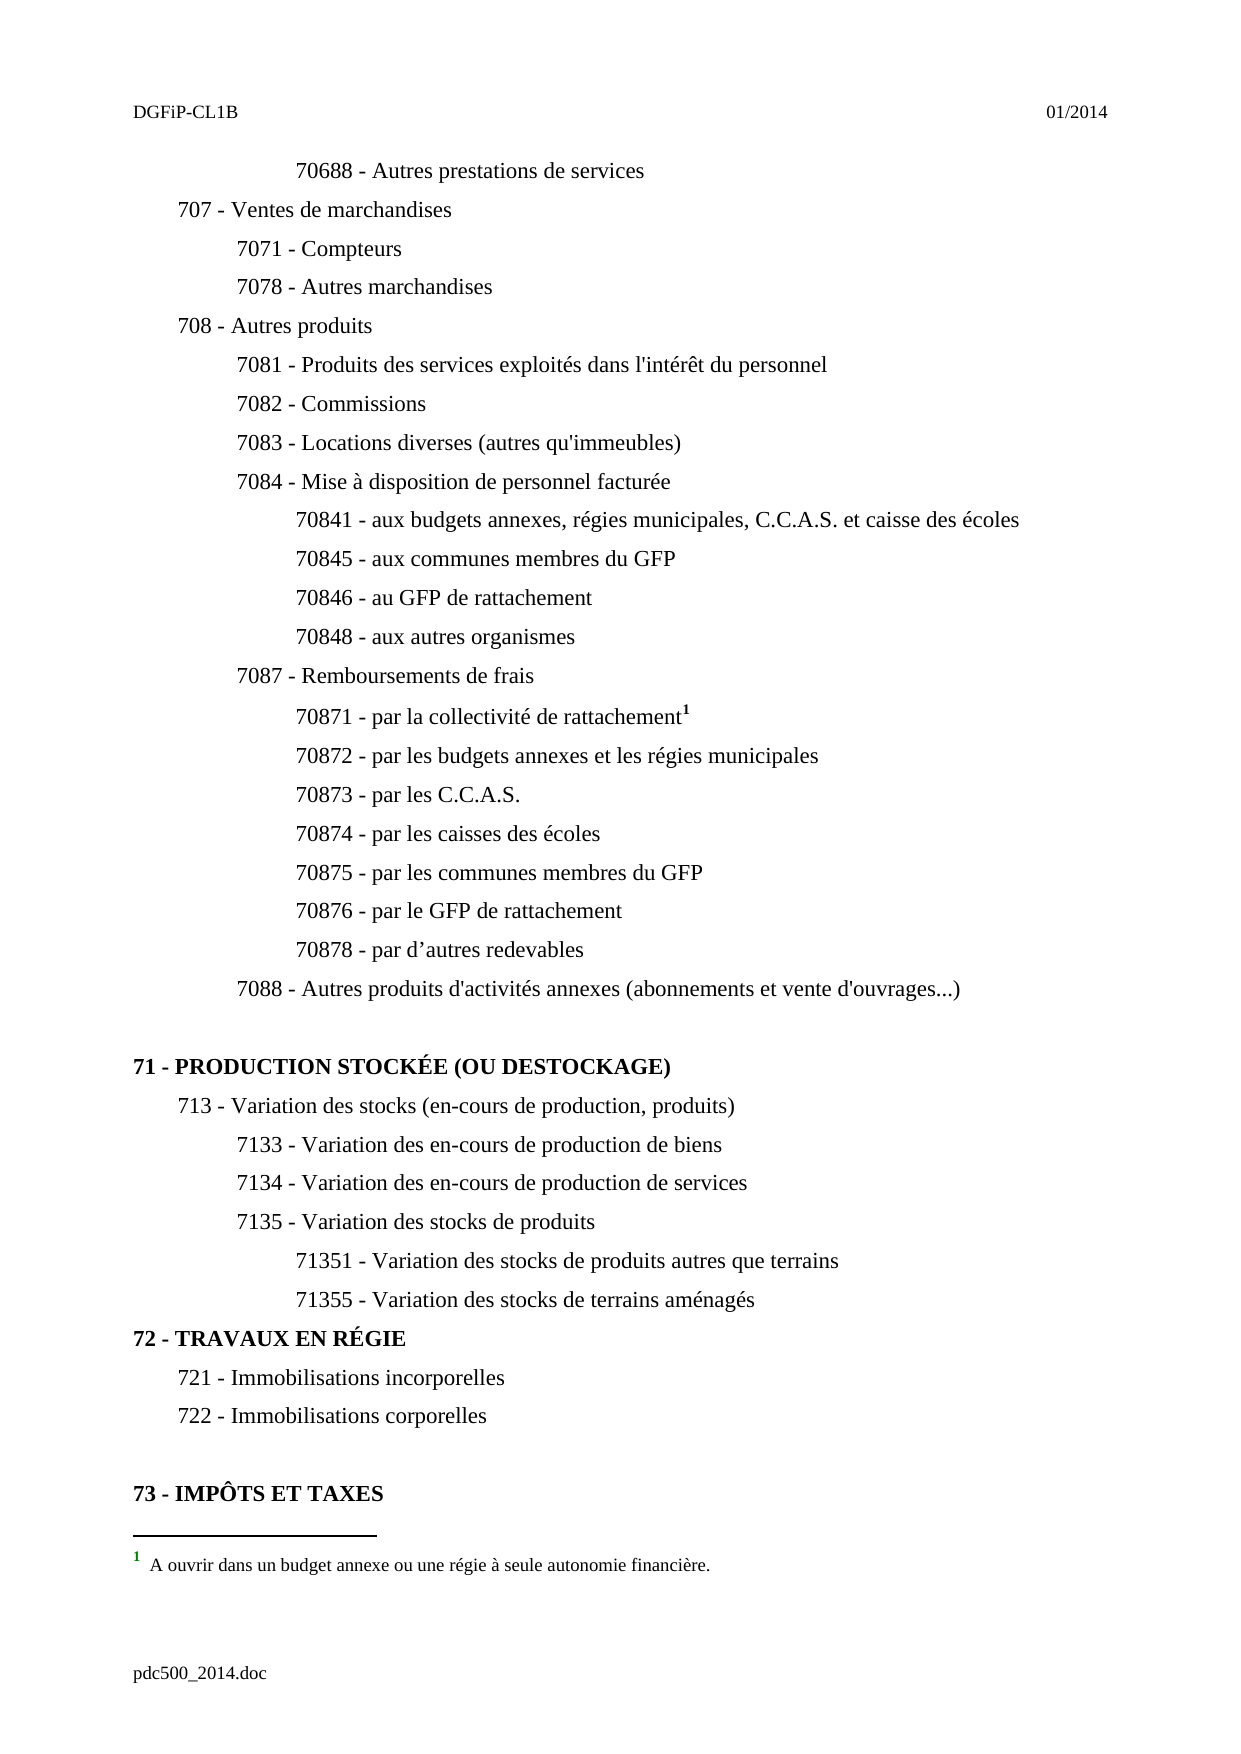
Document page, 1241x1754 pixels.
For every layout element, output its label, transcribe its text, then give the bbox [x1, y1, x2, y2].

text 7135 - Variation des stocks de produits [236, 1208, 1107, 1235]
text 7071 - Compteurs [236, 234, 1107, 261]
text 721 - Immobilisations incorporelles [177, 1364, 1107, 1390]
text 70871 - par la collectivité de rattachement [295, 701, 1107, 729]
text 70688 - Autres prestations de services [295, 157, 1107, 183]
text 7081 - Produits des services exploités dans l'intérêt du personnel [236, 351, 1107, 377]
text 70841 - aux budgets annexes, régies municipales, C.C.A.S. et caisse des écoles [295, 507, 1107, 533]
text 7083 - Locations diverses (autres qu'immeubles) [236, 429, 1107, 455]
text 722 - Immobilisations corporelles [177, 1403, 1107, 1429]
text 7133 - Variation des en-cours de production de biens [236, 1131, 1107, 1157]
text 7087 - Remboursements de frais [236, 662, 1107, 688]
text 72 - TRAVAUX EN RéGIE [133, 1325, 1107, 1351]
text 7084 - Mise à disposition de personnel facturée [236, 468, 1107, 494]
text A ouvrir dans un budget annexe ou une régie à seule autonomie financière. [133, 1548, 1107, 1577]
text 70872 - par les budgets annexes et les régies municipales [295, 742, 1107, 768]
text 71 - PRODUCTION STOCKéE (OU DESTOCKAGE) [133, 1053, 1107, 1079]
text 7078 - Autres marchandises [236, 273, 1107, 300]
text 70848 - aux autres organismes [295, 623, 1107, 649]
text 70846 - au GFP de rattachement [295, 584, 1107, 611]
text 70845 - aux communes membres du GFP [295, 545, 1107, 572]
text 708 - Autres produits [177, 312, 1107, 339]
text 71351 - Variation des stocks de produits autres que terrains [295, 1247, 1107, 1273]
text 70875 - par les communes membres du GFP [295, 859, 1107, 885]
text 713 - Variation des stocks (en-cours de production, produits) [177, 1092, 1107, 1118]
text 71355 - Variation des stocks de terrains aménagés [295, 1286, 1107, 1312]
text 7088 - Autres produits d'activités annexes (abonnements et vente d'ouvrages...) [236, 975, 1107, 1002]
text 7134 - Variation des en-cours de production de services [236, 1169, 1107, 1196]
text 73 - IMPÔTS ET TAXES [133, 1480, 1107, 1507]
text 707 - Ventes de marchandises [177, 196, 1107, 222]
text 70878 - par d’autres redevables [295, 936, 1107, 963]
text 70873 - par les C.C.A.S. [295, 781, 1107, 807]
text 70874 - par les caisses des écoles [295, 820, 1107, 846]
text 70876 - par le GFP de rattachement [295, 897, 1107, 924]
text 7082 - Commissions [236, 390, 1107, 416]
